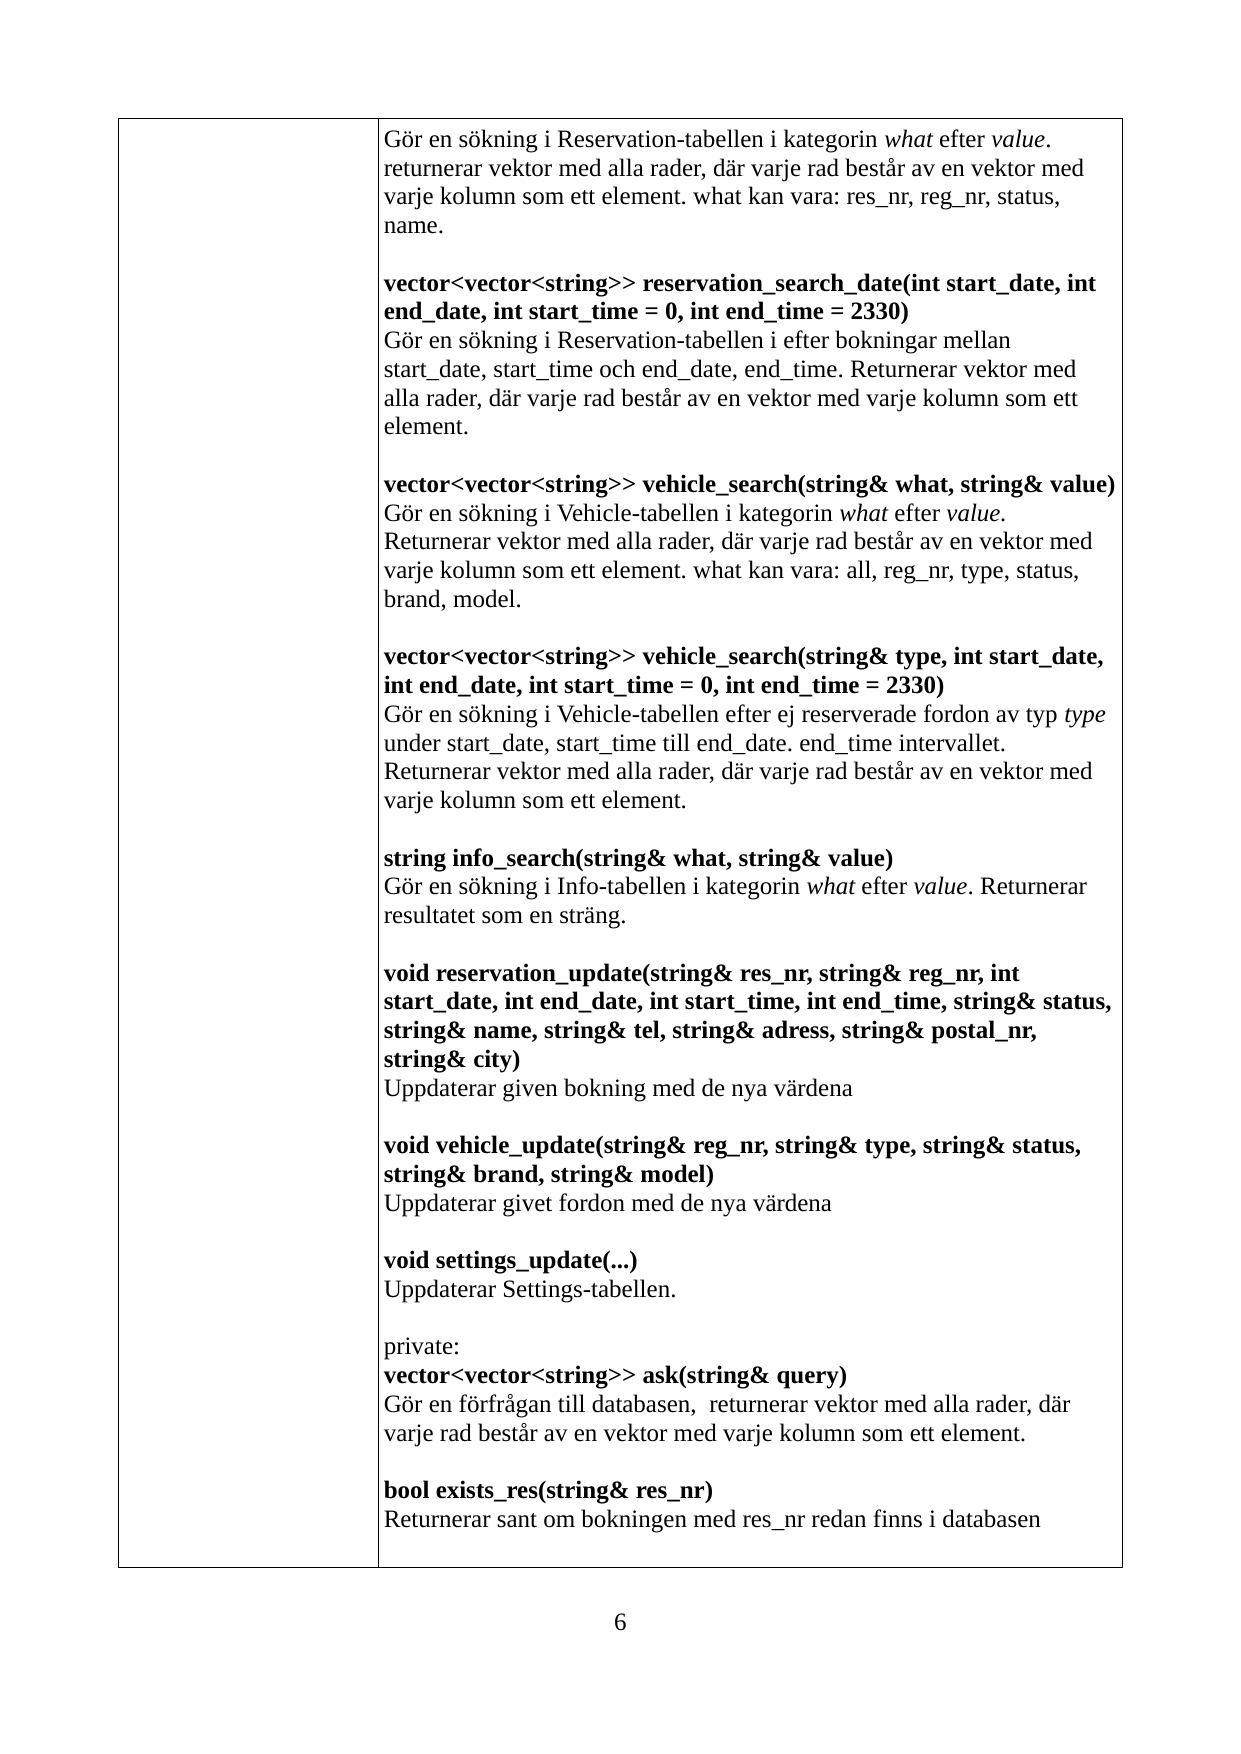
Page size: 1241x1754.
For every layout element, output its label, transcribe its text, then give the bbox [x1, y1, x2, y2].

table_cell [119, 119, 378, 1567]
table_cell Gör en sökning i Reservation-tabellen i kategorin what efter value. returnerar vektor med alla rader, där varje rad består av en vektor med varje kolumn som ett element. what kan vara: res_nr, reg_nr, status, name. vector<vector<string>> reservation_search_date(int start_date, int end_date, int start_time = 0, int end_time = 2330) Gör en sökning i Reservation-tabellen i efter bokningar mellan start_date, start_time och end_date, end_time. Returnerar vektor med alla rader, där varje rad består av en vektor med varje kolumn som ett element. vector<vector<string>> vehicle_search(string& what, string& value) Gör en sökning i Vehicle-tabellen i kategorin what efter value. Returnerar vektor med alla rader, där varje rad består av en vektor med varje kolumn som ett element. what kan vara: all, reg_nr, type, status, brand, model. vector<vector<string>> vehicle_search(string& type, int start_date, int end_date, int start_time = 0, int end_time = 2330) Gör en sökning i Vehicle-tabellen efter ej reserverade fordon av typ type under start_date, start_time till end_date. end_time intervallet. Returnerar vektor med alla rader, där varje rad består av en vektor med varje kolumn som ett element. string info_search(string& what, string& value) Gör en sökning i Info-tabellen i kategorin what efter value. Returnerar resultatet som en sträng. void reservation_update(string& res_nr, string& reg_nr, int start_date, int end_date, int start_time, int end_time, string& status, string& name, string& tel, string& adress, string& postal_nr, string& city) Uppdaterar given bokning med de nya värdena void vehicle_update(string& reg_nr, string& type, string& status, string& brand, string& model) Uppdaterar givet fordon med de nya värdena void settings_update(...) Uppdaterar Settings-tabellen. private: vector<vector<string>> ask(string& query) Gör en förfrågan till databasen, returnerar vektor med alla rader, där varje rad består av en vektor med varje kolumn som ett element. bool exists_res(string& res_nr) Returnerar sant om bokningen med res_nr redan finns i databasen [379, 119, 1122, 1567]
